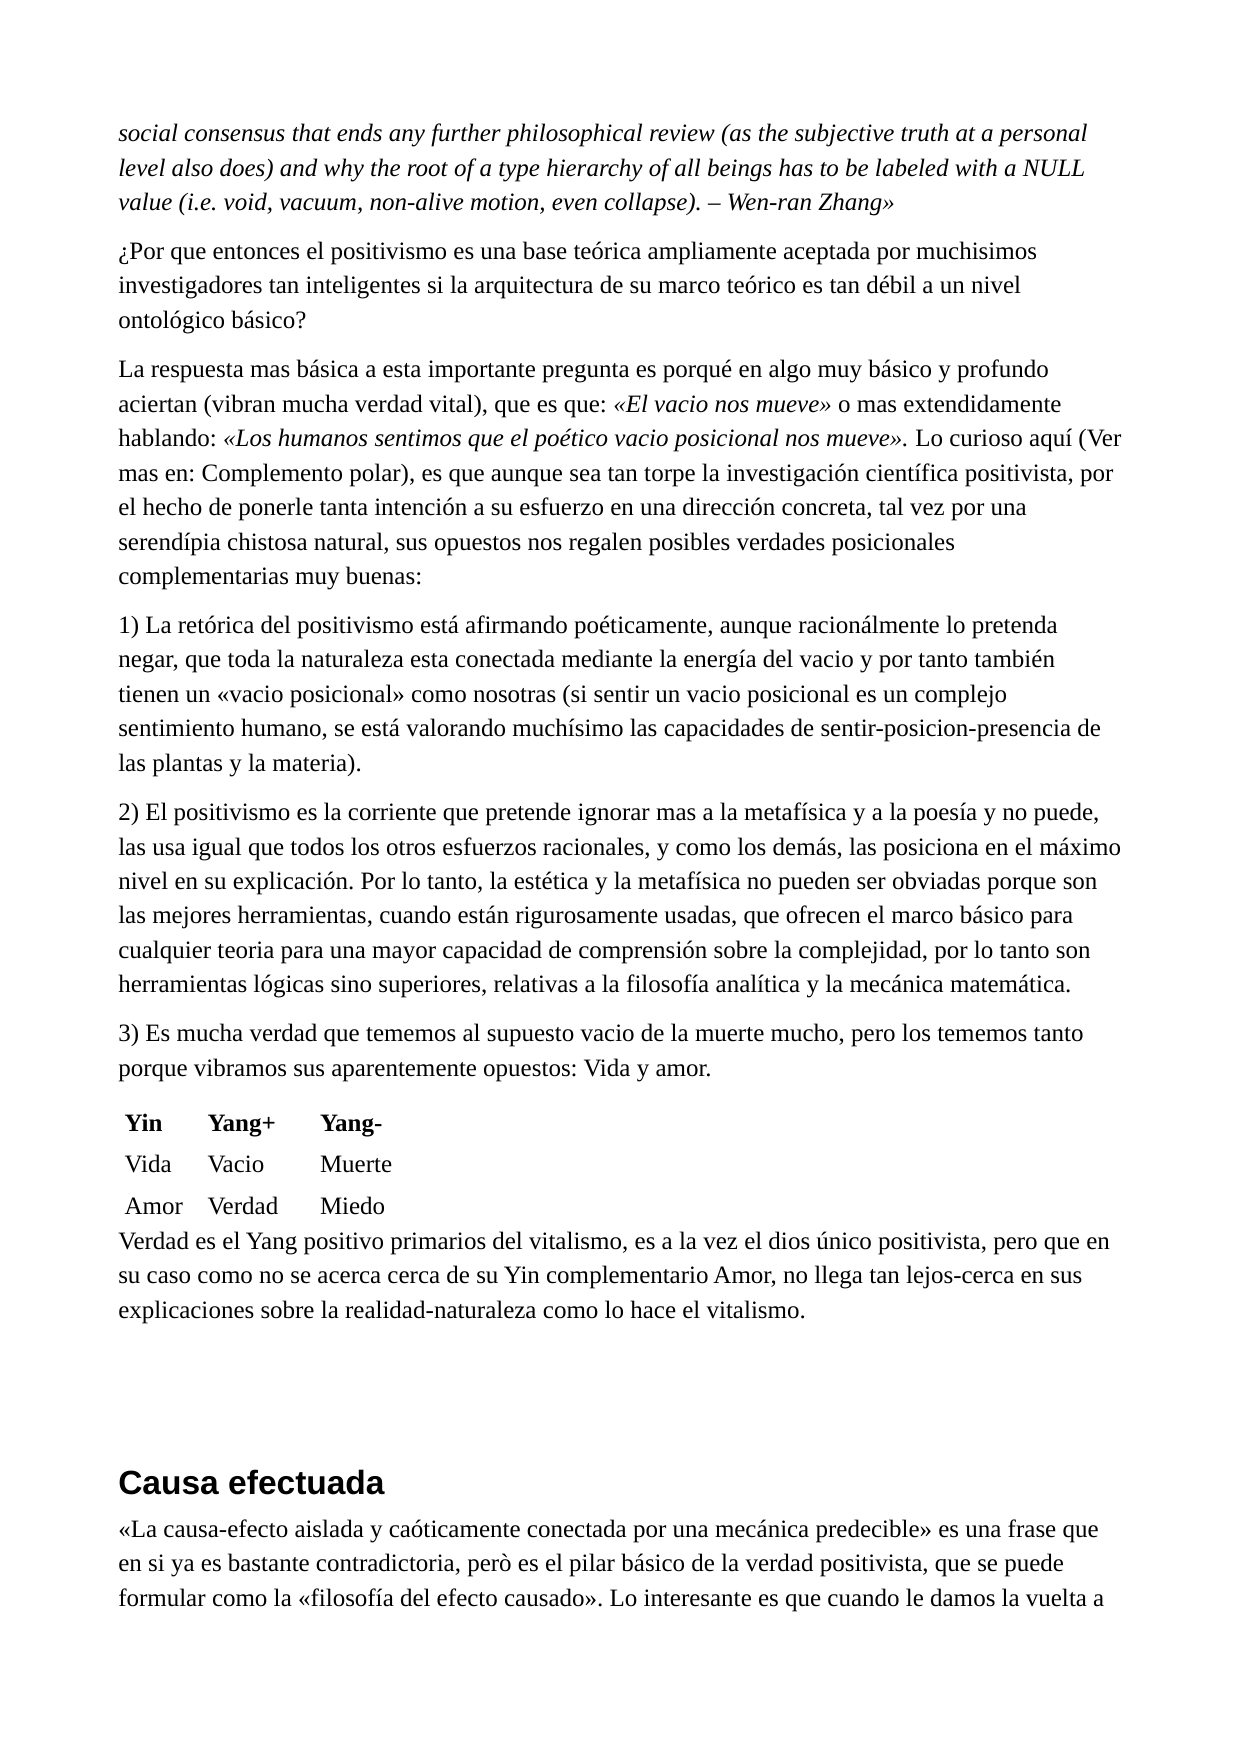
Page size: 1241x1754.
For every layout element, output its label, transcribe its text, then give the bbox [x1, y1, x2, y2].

text «La causa-efecto aislada y caóticamente conectada por una mecánica predecible» es una frase que en si ya es bastante contradictoria, però es el pilar básico de la verdad positivista, que se puede formular como la «filosofía del efecto causado». Lo interesante es que cuando le damos la vuelta a [118, 1514, 1122, 1612]
subtitle Causa efectuada [118, 1463, 1122, 1501]
table_cell Verdad [201, 1185, 313, 1226]
text 1) La retórica del positivismo está afirmando poéticamente, aunque racionálmente lo pretenda negar, que toda la naturaleza esta conectada mediante la energía del vacio y por tanto también tienen un «vacio posicional» como nosotras (si sentir un vacio posicional es un complejo sentimiento humano, se está valorando muchísimo las capacidades de sentir-posicion-presencia de las plantas y la materia). [118, 610, 1122, 777]
table_header Yin [118, 1102, 201, 1143]
text 2) El positivismo es la corriente que pretende ignorar mas a la metafísica y a la poesía y no puede, las usa igual que todos los otros esfuerzos racionales, y como los demás, las posiciona en el máximo nivel en su explicación. Por lo tanto, la estética y la metafísica no pueden ser obviadas porque son las mejores herramientas, cuando están rigurosamente usadas, que ofrecen el marco básico para cualquier teoria para una mayor capacidad de comprensión sobre la complejidad, por lo tanto son herramientas lógicas sino superiores, relativas a la filosofía analítica y la mecánica matemática. [118, 797, 1122, 998]
table_cell Amor [118, 1185, 201, 1226]
table_cell Vida [118, 1143, 201, 1184]
table_cell Vacio [201, 1143, 313, 1184]
text social consensus that ends any further philosophical review (as the subjective truth at a personal level also does) and why the root of a type hierarchy of all beings has to be labeled with a NULL value (i.e. void, vacuum, non-alive motion, even collapse). – Wen-ran Zhang» [118, 118, 1122, 216]
table_header Yang+ [201, 1102, 313, 1143]
text ¿Por que entonces el positivismo es una base teórica ampliamente aceptada por muchisimos investigadores tan inteligentes si la arquitectura de su marco teórico es tan débil a un nivel ontológico básico? [118, 236, 1122, 334]
text Verdad es el Yang positivo primarios del vitalismo, es a la vez el dios único positivista, pero que en su caso como no se acerca cerca de su Yin complementario Amor, no llega tan lejos-cerca en sus explicaciones sobre la realidad-naturaleza como lo hace el vitalismo. [118, 1226, 1122, 1323]
table_cell Muerte [314, 1143, 426, 1184]
table_cell Miedo [314, 1185, 426, 1226]
table_header Yang- [314, 1102, 426, 1143]
text 3) Es mucha verdad que tememos al supuesto vacio de la muerte mucho, pero los tememos tanto porque vibramos sus aparentemente opuestos: Vida y amor. [118, 1018, 1122, 1082]
text La respuesta mas básica a esta importante pregunta es porqué en algo muy básico y profundo aciertan (vibran mucha verdad vital), que es que: «El vacio nos mueve» o mas extendidamente hablando: «Los humanos sentimos que el poético vacio posicional nos mueve». Lo curioso aquí (Ver mas en: Complemento polar), es que aunque sea tan torpe la investigación científica positivista, por el hecho de ponerle tanta intención a su esfuerzo en una dirección concreta, tal vez por una serendípia chistosa natural, sus opuestos nos regalen posibles verdades posicionales complementarias muy buenas: [118, 354, 1122, 590]
